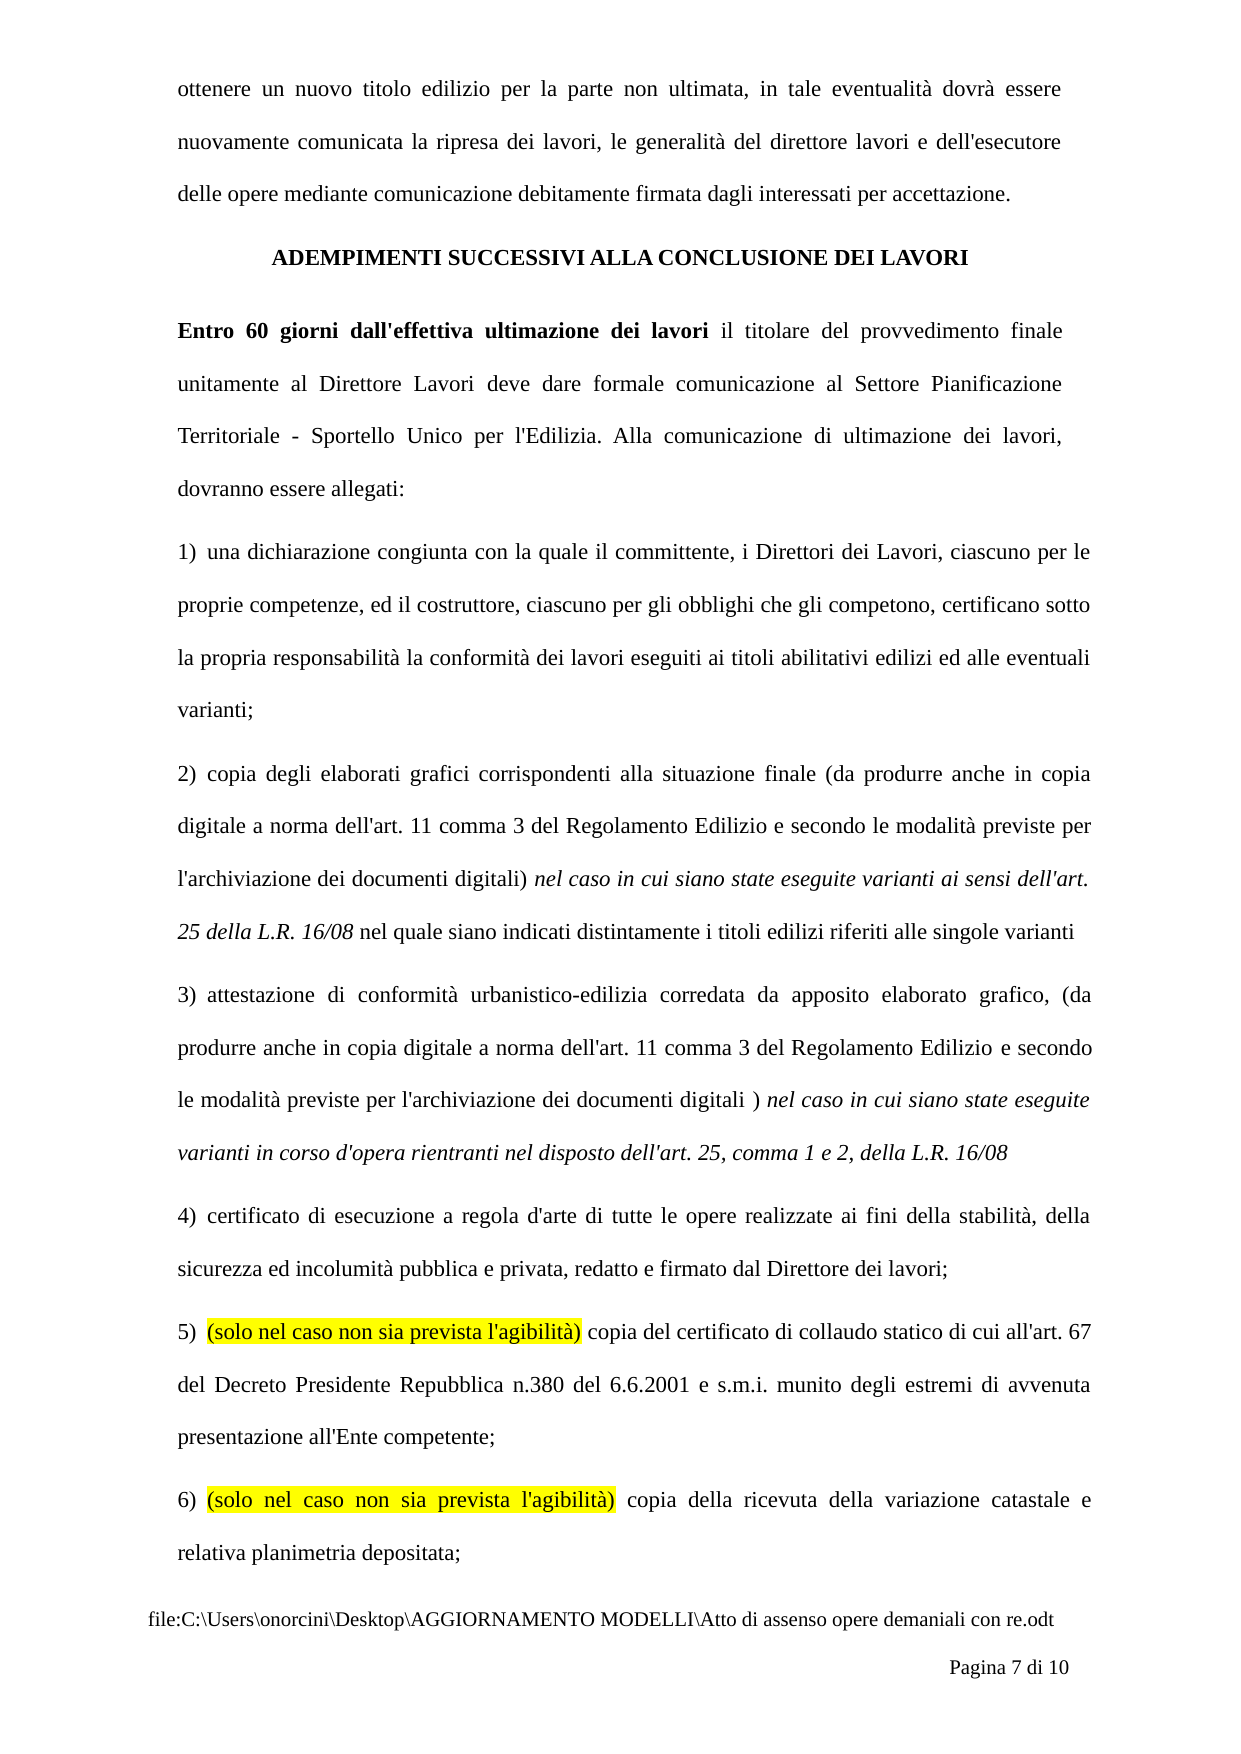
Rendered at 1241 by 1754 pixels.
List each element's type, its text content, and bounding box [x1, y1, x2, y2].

text ottenere un nuovo titolo edilizio per la parte non ultimata, in tale eventualità dovrà essere nuovamente comunicata la ripresa dei lavori, le generalità del direttore lavori e dell'esecutore delle opere mediante comunicazione debitamente firmata dagli interessati per accettazione. [177, 75, 1063, 207]
list certificato di esecuzione a regola d'arte di tutte le opere realizzate ai fini della stabilità, della sicurezza ed incolumità pubblica e privata, redatto e firmato dal Direttore dei lavori; [177, 1202, 1092, 1281]
text ADEMPIMENTI SUCCESSIVI ALLA CONCLUSIONE DEI LAVORI [148, 243, 1092, 270]
list attestazione di conformità urbanistico-edilizia corredata da apposito elaborato grafico, (da produrre anche in copia digitale a norma dell'art. 11 comma 3 del Regolamento Edilizio e secondo le modalità previste per l'archiviazione dei documenti digitali ) nel caso in cui siano state eseguite varianti in corso d'opera rientranti nel disposto dell'art. 25, comma 1 e 2, della L.R. 16/08 [177, 981, 1092, 1165]
list una dichiarazione congiunta con la quale il committente, i Direttori dei Lavori, ciascuno per le proprie competenze, ed il costruttore, ciascuno per gli obblighi che gli competono, certificano sotto la propria responsabilità la conformità dei lavori eseguiti ai titoli abilitativi edilizi ed alle eventuali varianti; [177, 538, 1092, 723]
list copia degli elaborati grafici corrispondenti alla situazione finale (da produrre anche in copia digitale a norma dell'art. 11 comma 3 del Regolamento Edilizio e secondo le modalità previste per l'archiviazione dei documenti digitali) nel caso in cui siano state eseguite varianti ai sensi dell'art. 25 della L.R. 16/08 nel quale siano indicati distintamente i titoli edilizi riferiti alle singole varianti [177, 759, 1092, 944]
text Entro 60 giorni dall'effettiva ultimazione dei lavori il titolare del provvedimento finale unitamente al Direttore Lavori deve dare formale comunicazione al Settore Pianificazione Territoriale - Sportello Unico per l'Edilizia. Alla comunicazione di ultimazione dei lavori, dovranno essere allegati: [177, 317, 1063, 502]
list (solo nel caso non sia prevista l'agibilità) copia del certificato di collaudo statico di cui all'art. 67 del Decreto Presidente Repubblica n.380 del 6.6.2001 e s.m.i. munito degli estremi di avvenuta presentazione all'Ente competente; [177, 1318, 1092, 1450]
list (solo nel caso non sia prevista l'agibilità) copia della ricevuta della variazione catastale e relativa planimetria depositata; [177, 1486, 1092, 1566]
